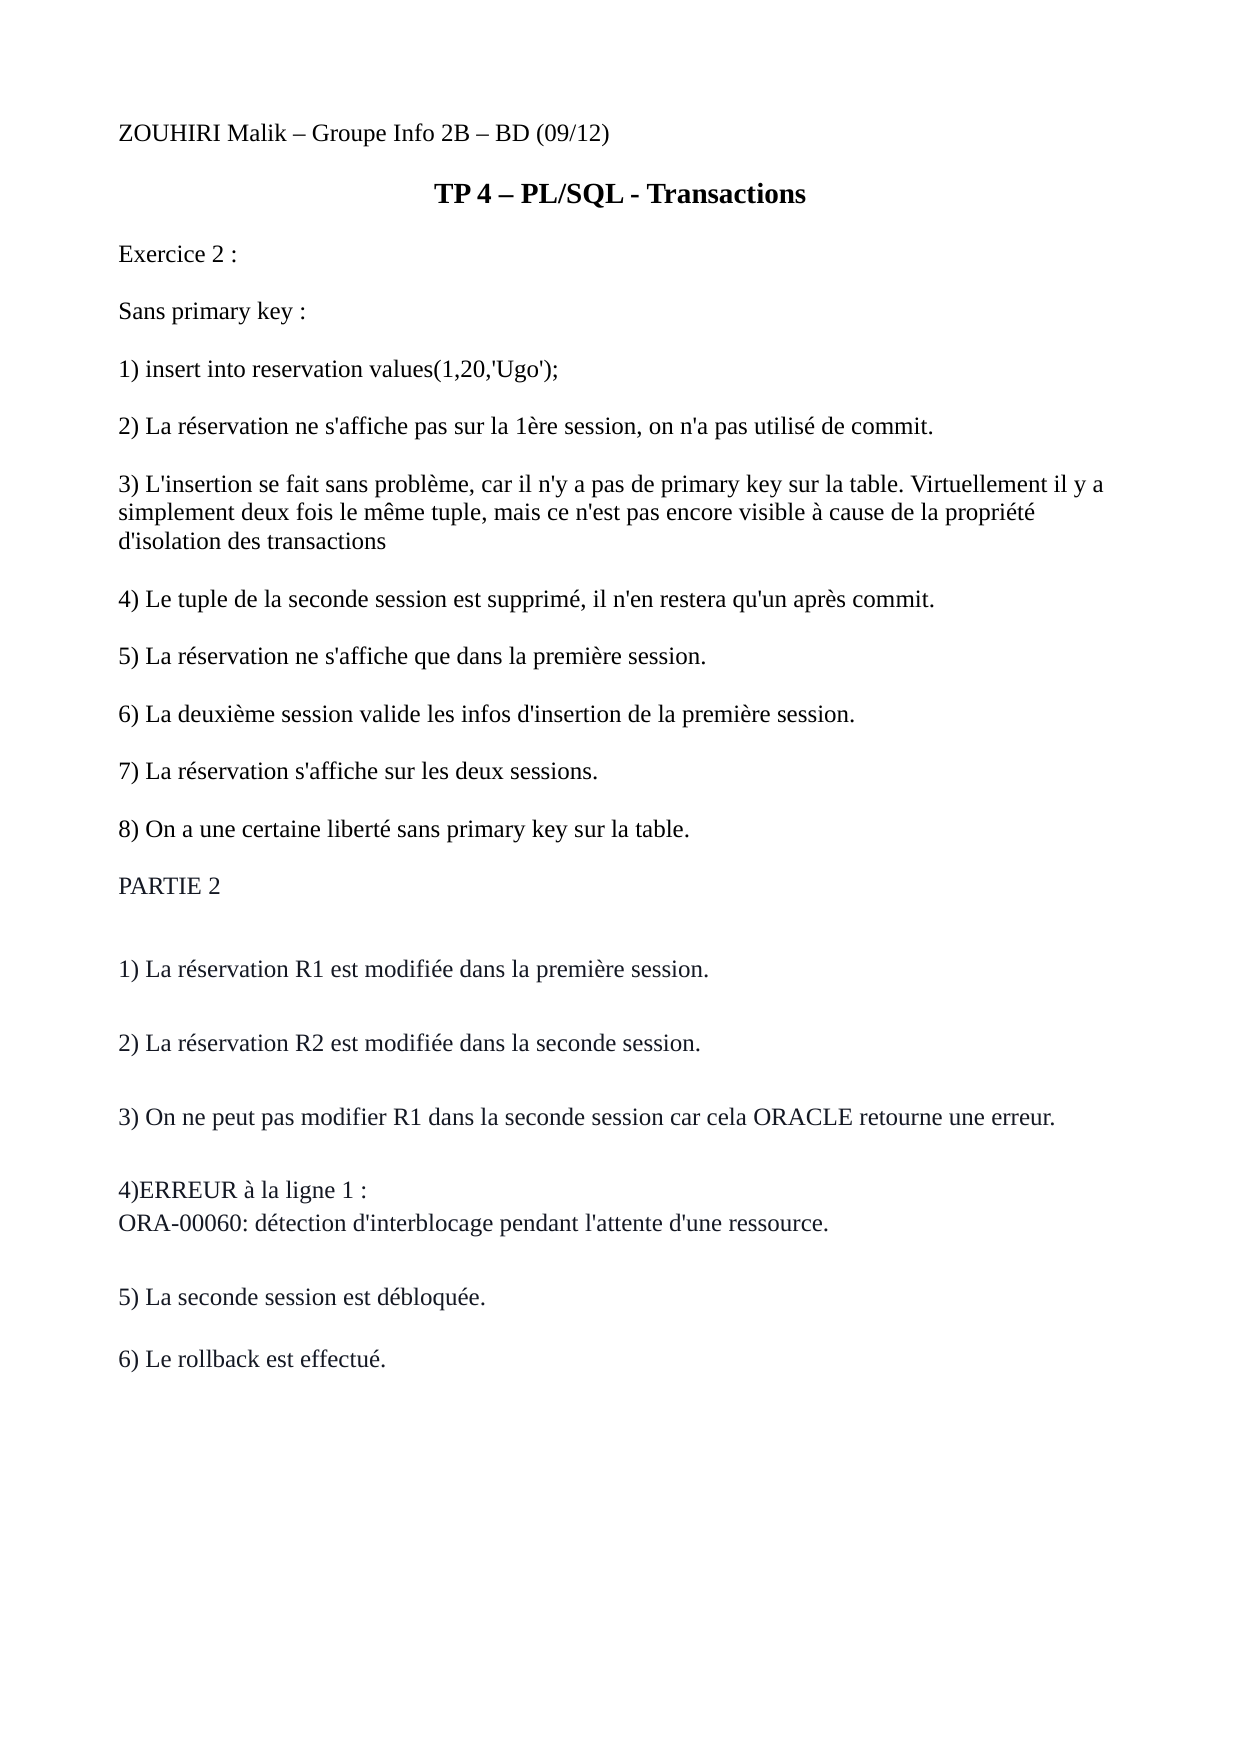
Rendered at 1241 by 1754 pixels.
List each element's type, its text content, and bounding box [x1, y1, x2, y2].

text 2) La réservation ne s'affiche pas sur la 1ère session, on n'a pas utilisé de commit. [118, 411, 1122, 440]
text 3) L'insertion se fait sans problème, car il n'y a pas de primary key sur la table. Virtuellement il y a simplement deux fois le même tuple, mais ce n'est pas encore visible à cause de la propriété d'isolation des transactions [118, 469, 1122, 555]
text 5) La seconde session est débloquée. [118, 1282, 1122, 1311]
text 8) On a une certaine liberté sans primary key sur la table. [118, 814, 1122, 842]
text Exercice 2 : [118, 239, 1122, 267]
text ORA-00060: détection d'interblocage pendant l'attente d'une ressource. [118, 1208, 1122, 1237]
text 4) Le tuple de la seconde session est supprimé, il n'en restera qu'un après commit. [118, 584, 1122, 612]
text 5) La réservation ne s'affiche que dans la première session. [118, 641, 1122, 670]
text 2) La réservation R2 est modifiée dans la seconde session. [118, 1028, 1122, 1056]
text TP 4 – PL/SQL - Transactions [118, 176, 1122, 210]
text 1) insert into reservation values(1,20,'Ugo'); [118, 354, 1122, 382]
text Sans primary key : [118, 296, 1122, 325]
text 6) La deuxième session valide les infos d'insertion de la première session. [118, 699, 1122, 727]
text 1) La réservation R1 est modifiée dans la première session. [118, 954, 1122, 982]
text 3) On ne peut pas modifier R1 dans la seconde session car cela ORACLE retourne une erreur. [118, 1102, 1122, 1130]
text 4)ERREUR à la ligne 1 : [118, 1176, 1122, 1204]
text 7) La réservation s'affiche sur les deux sessions. [118, 756, 1122, 785]
text PARTIE 2 [118, 871, 1122, 900]
text 6) Le rollback est effectué. [118, 1315, 1122, 1372]
